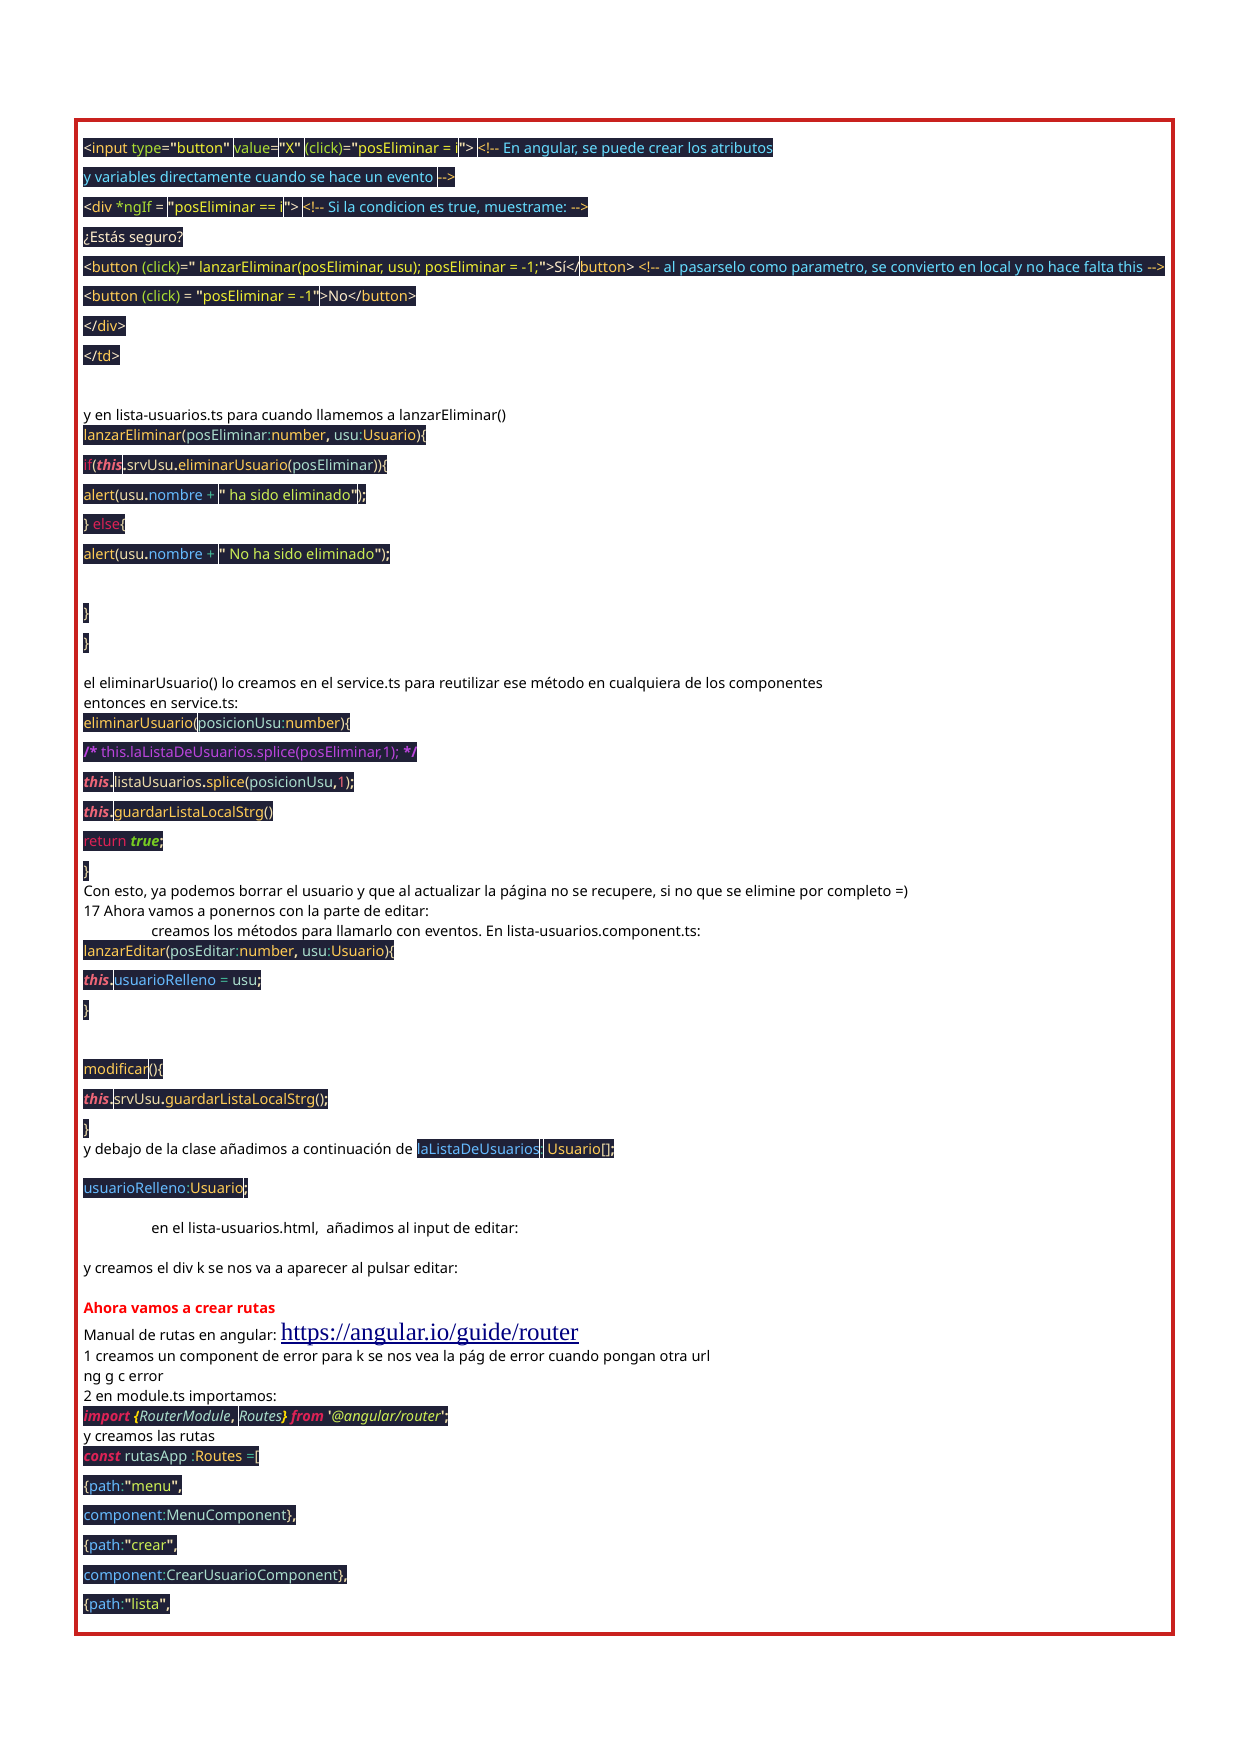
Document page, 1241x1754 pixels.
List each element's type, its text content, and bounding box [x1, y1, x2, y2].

text if(this.srvUsu.eliminarUsuario(posEliminar)){ [78, 445, 1171, 474]
text <div *ngIf = "posEliminar == i"> <!-- Si la condicion es true, muestrame: --> [78, 187, 1171, 217]
text Ahora vamos a crear rutas [78, 1298, 1171, 1317]
text ng g c error [78, 1366, 1171, 1386]
text <input type="button" value="X" (click)="posEliminar = i"> <!-- En angular, se puede crear los atributos [78, 122, 1171, 157]
text y en lista-usuarios.ts para cuando llamemos a lanzarEliminar() [78, 405, 1171, 425]
text this.guardarListaLocalStrg() [78, 792, 1171, 821]
text y creamos el div k se nos va a aparecer al pulsar editar: [78, 1258, 1171, 1278]
text en el lista-usuarios.html, añadimos al input de editar: [78, 1218, 1171, 1238]
text alert(usu.nombre + " No ha sido eliminado"); [78, 534, 1171, 564]
text Con esto, ya podemos borrar el usuario y que al actualizar la página no se recupere, si no que se elimine por completo =) [78, 881, 1171, 901]
text } [78, 623, 1171, 653]
text } else{ [78, 504, 1171, 534]
text eliminarUsuario(posicionUsu:number){ [78, 712, 1171, 732]
text this.usuarioRelleno = usu; [78, 960, 1171, 990]
text modificar(){ [78, 1049, 1171, 1079]
text {path:"menu", [78, 1466, 1171, 1495]
text lanzarEditar(posEditar:number, usu:Usuario){ [78, 940, 1171, 960]
text creamos los métodos para llamarlo con eventos. En lista-usuarios.component.ts: [78, 921, 1171, 940]
text const rutasApp :Routes =[ [78, 1446, 1171, 1466]
text /* this.laListaDeUsuarios.splice(posEliminar,1); */ [78, 732, 1171, 762]
text <button (click)=" lanzarEliminar(posEliminar, usu); posEliminar = -1;">Sí</button> <!-- al pasarselo como parametro, se convierto en local y no hace falta this --> [78, 247, 1171, 276]
text y debajo de la clase añadimos a continuación de laListaDeUsuarios: Usuario[]; [78, 1138, 1171, 1158]
text 17 Ahora vamos a ponernos con la parte de editar: [78, 901, 1171, 921]
text usuarioRelleno:Usuario; [78, 1178, 1171, 1198]
text this.listaUsuarios.splice(posicionUsu,1); [78, 762, 1171, 792]
text Manual de rutas en angular: https://angular.io/guide/router [78, 1317, 1171, 1346]
text {path:"crear", [78, 1525, 1171, 1555]
text this.srvUsu.guardarListaLocalStrg(); [78, 1079, 1171, 1109]
text entonces en service.ts: [78, 692, 1171, 712]
text </td> [78, 336, 1171, 365]
text 2 en module.ts importamos: [78, 1386, 1171, 1406]
text y creamos las rutas [78, 1426, 1171, 1446]
text } [78, 593, 1171, 623]
text } [78, 1109, 1171, 1138]
text component:MenuComponent}, [78, 1495, 1171, 1525]
text <button (click) = "posEliminar = -1">No</button> [78, 276, 1171, 306]
text return true; [78, 821, 1171, 851]
text 1 creamos un component de error para k se nos vea la pág de error cuando pongan otra url [78, 1346, 1171, 1366]
text import {RouterModule, Routes} from '@angular/router'; [78, 1406, 1171, 1426]
text alert(usu.nombre + " ha sido eliminado"); [78, 474, 1171, 504]
text {path:"lista", [78, 1584, 1171, 1614]
text lanzarEliminar(posEliminar:number, usu:Usuario){ [78, 425, 1171, 445]
text component:CrearUsuarioComponent}, [78, 1555, 1171, 1584]
text </div> [78, 306, 1171, 336]
text el eliminarUsuario() lo creamos en el service.ts para reutilizar ese método en cualquiera de los componentes [78, 673, 1171, 692]
text y variables directamente cuando se hace un evento --> [78, 157, 1171, 187]
text ¿Estás seguro? [78, 217, 1171, 247]
text } [78, 851, 1171, 881]
text } [78, 990, 1171, 1020]
